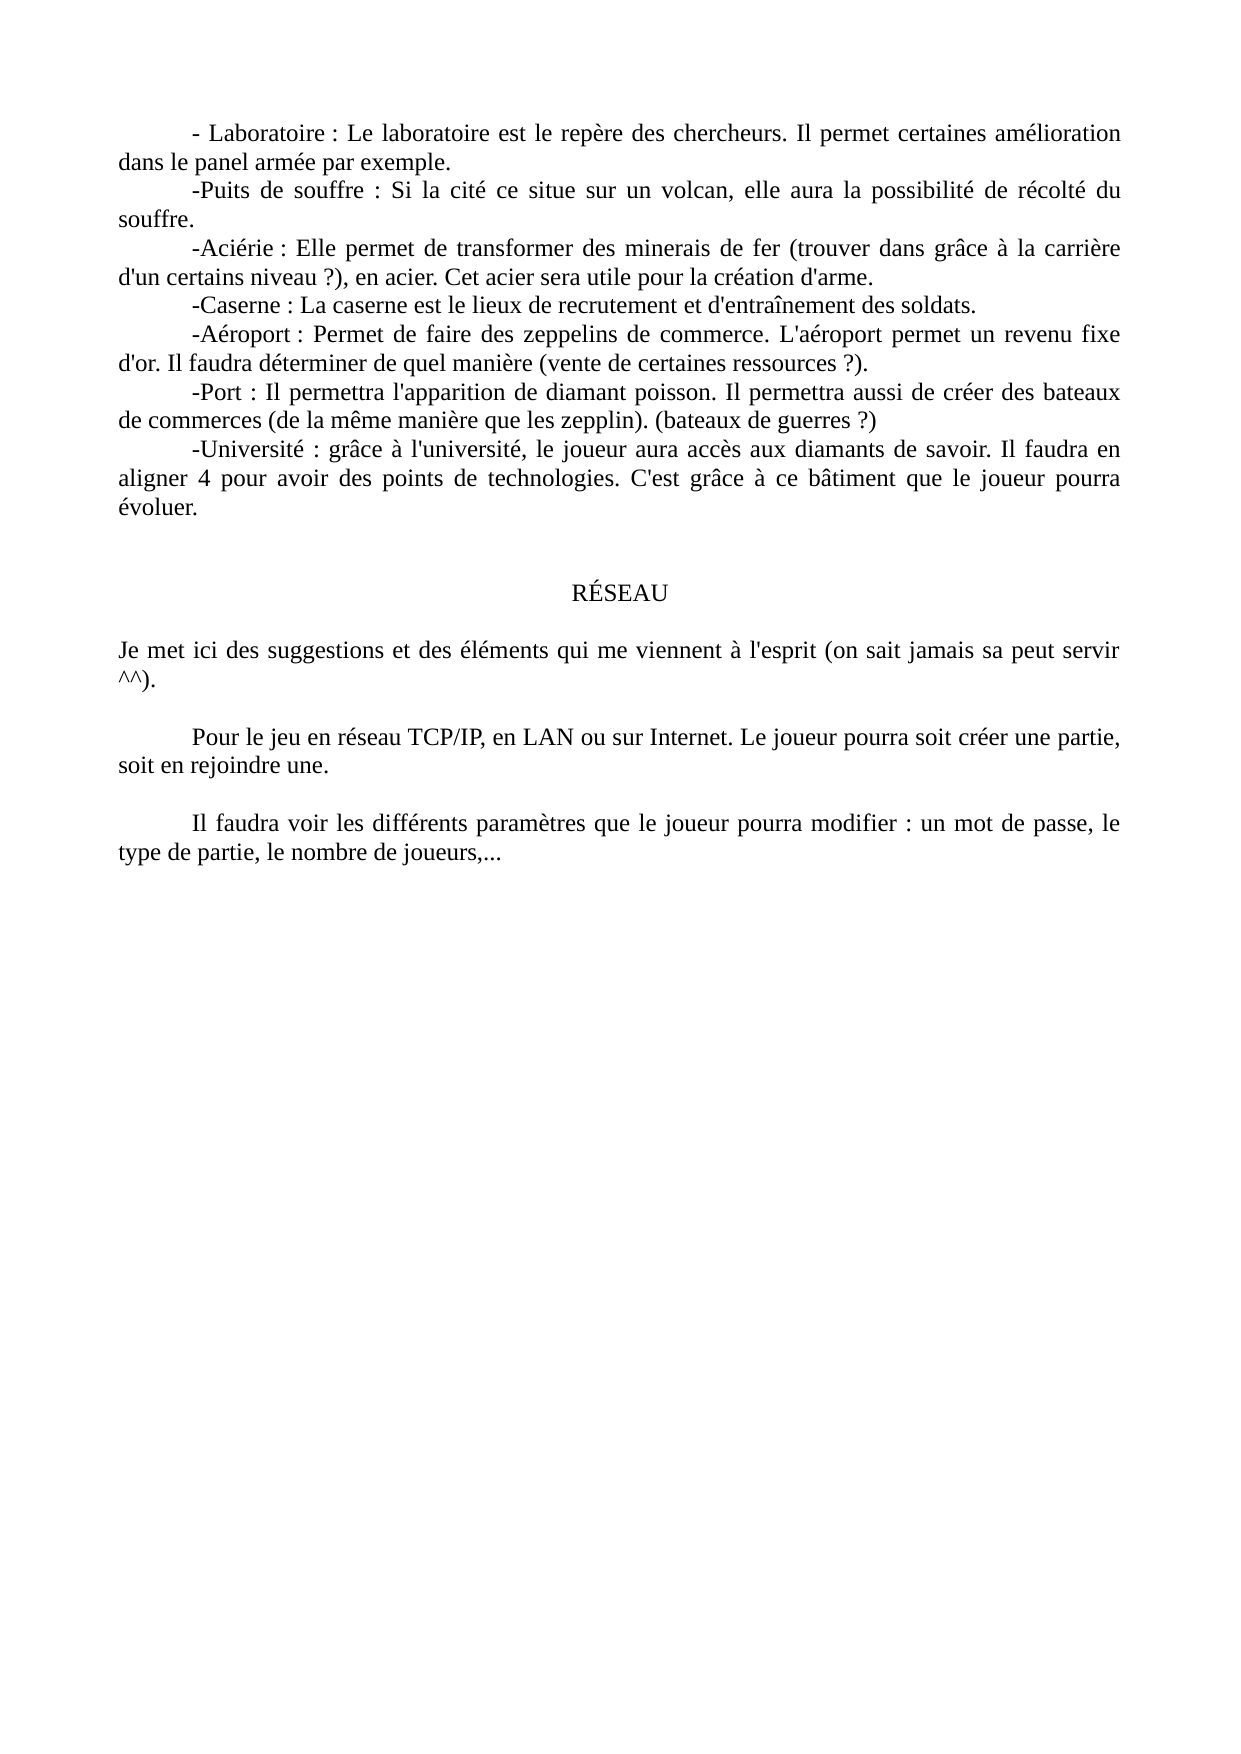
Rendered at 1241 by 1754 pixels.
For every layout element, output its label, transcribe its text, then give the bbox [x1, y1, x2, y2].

text -Puits de souffre : Si la cité ce situe sur un volcan, elle aura la possibilité de récolté du souffre. [118, 176, 1122, 233]
text Je met ici des suggestions et des éléments qui me viennent à l'esprit (on sait jamais sa peut servir ^^). [118, 636, 1122, 693]
text Il faudra voir les différents paramètres que le joueur pourra modifier : un mot de passe, le type de partie, le nombre de joueurs,... [118, 808, 1122, 866]
text -Port : Il permettra l'apparition de diamant poisson. Il permettra aussi de créer des bateaux de commerces (de la même manière que les zepplin). (bateaux de guerres ?) [118, 377, 1122, 434]
text -Aciérie : Elle permet de transformer des minerais de fer (trouver dans grâce à la carrière d'un certains niveau ?), en acier. Cet acier sera utile pour la création d'arme. [118, 233, 1122, 291]
text -Caserne : La caserne est le lieux de recrutement et d'entraînement des soldats. [118, 291, 1122, 319]
text RÉSEAU [118, 578, 1122, 607]
text -Aéroport : Permet de faire des zeppelins de commerce. L'aéroport permet un revenu fixe d'or. Il faudra déterminer de quel manière (vente de certaines ressources ?). [118, 319, 1122, 377]
text Pour le jeu en réseau TCP/IP, en LAN ou sur Internet. Le joueur pourra soit créer une partie, soit en rejoindre une. [118, 722, 1122, 779]
text - Laboratoire : Le laboratoire est le repère des chercheurs. Il permet certaines amélioration dans le panel armée par exemple. [118, 118, 1122, 176]
text -Université : grâce à l'université, le joueur aura accès aux diamants de savoir. Il faudra en aligner 4 pour avoir des points de technologies. C'est grâce à ce bâtiment que le joueur pourra évoluer. [118, 434, 1122, 521]
